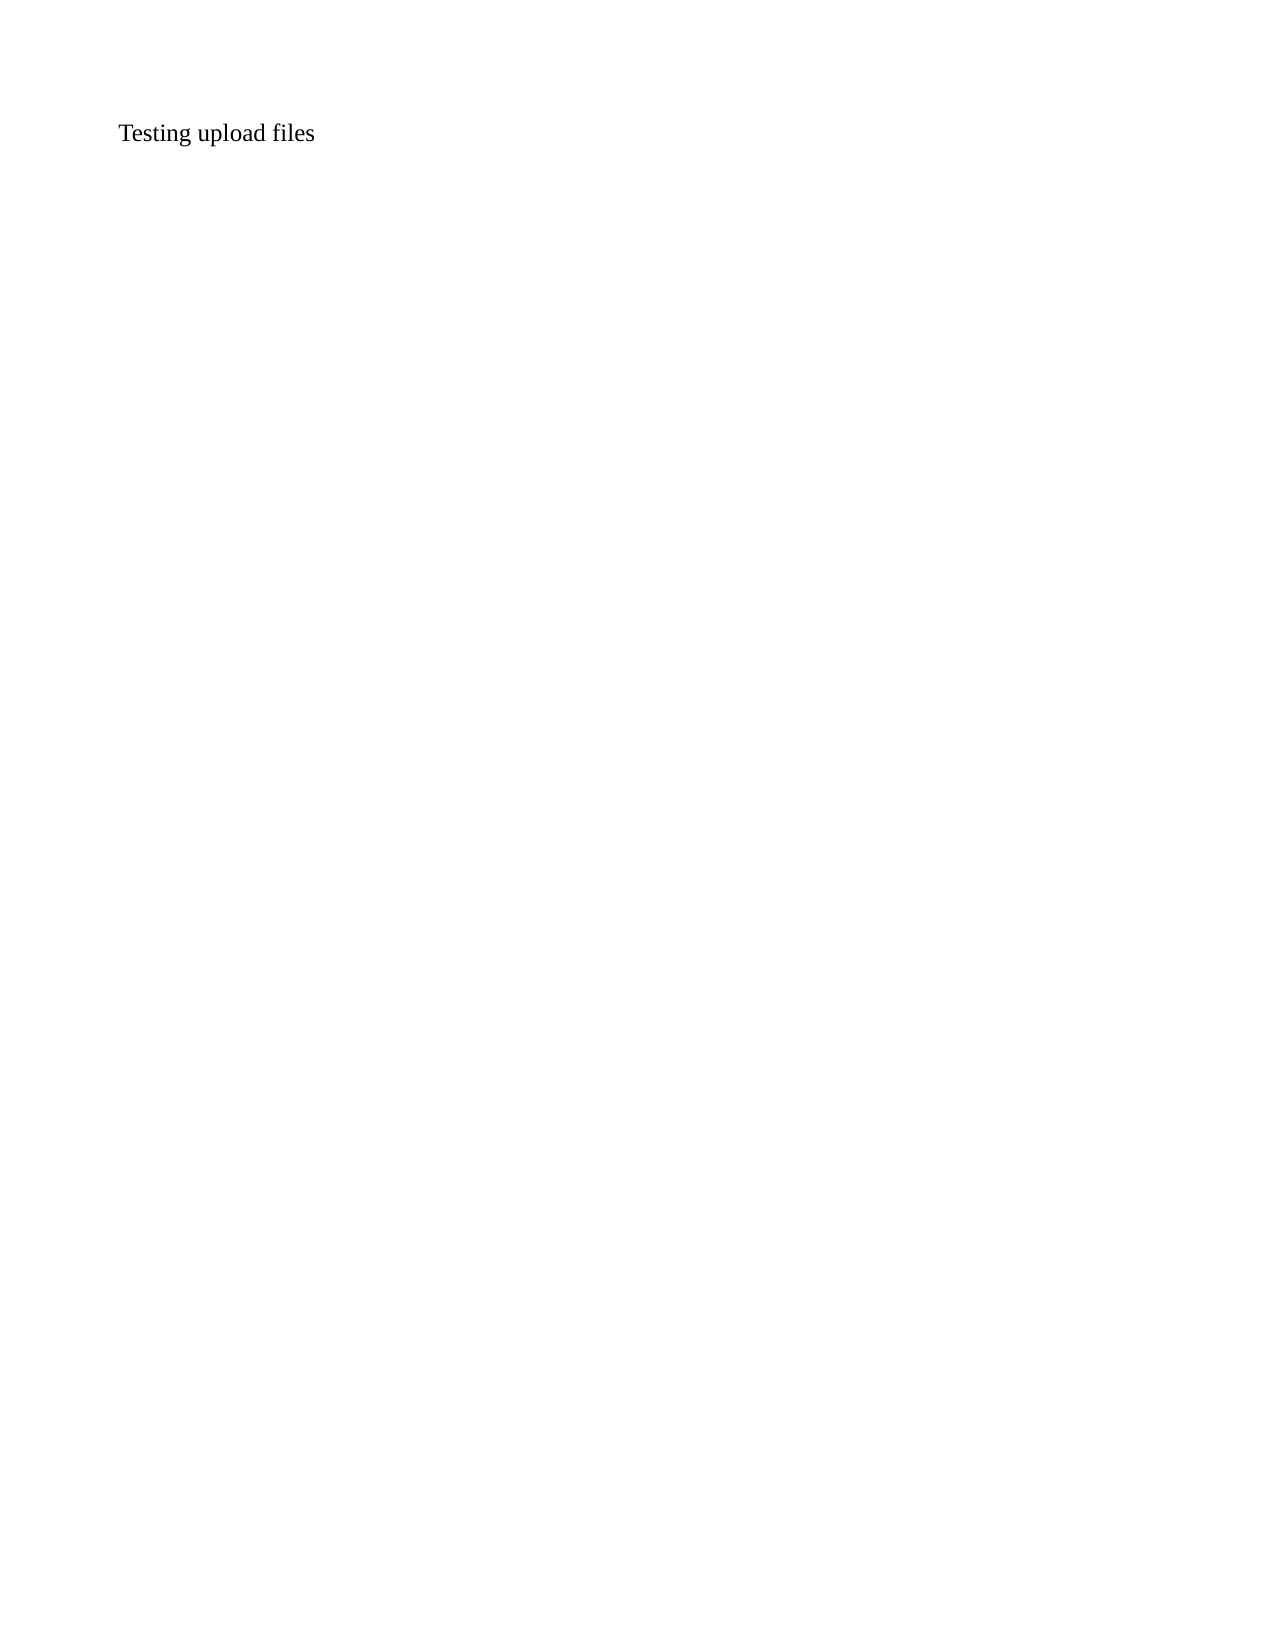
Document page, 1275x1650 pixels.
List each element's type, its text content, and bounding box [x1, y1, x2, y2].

text Testing upload files [118, 118, 1157, 147]
